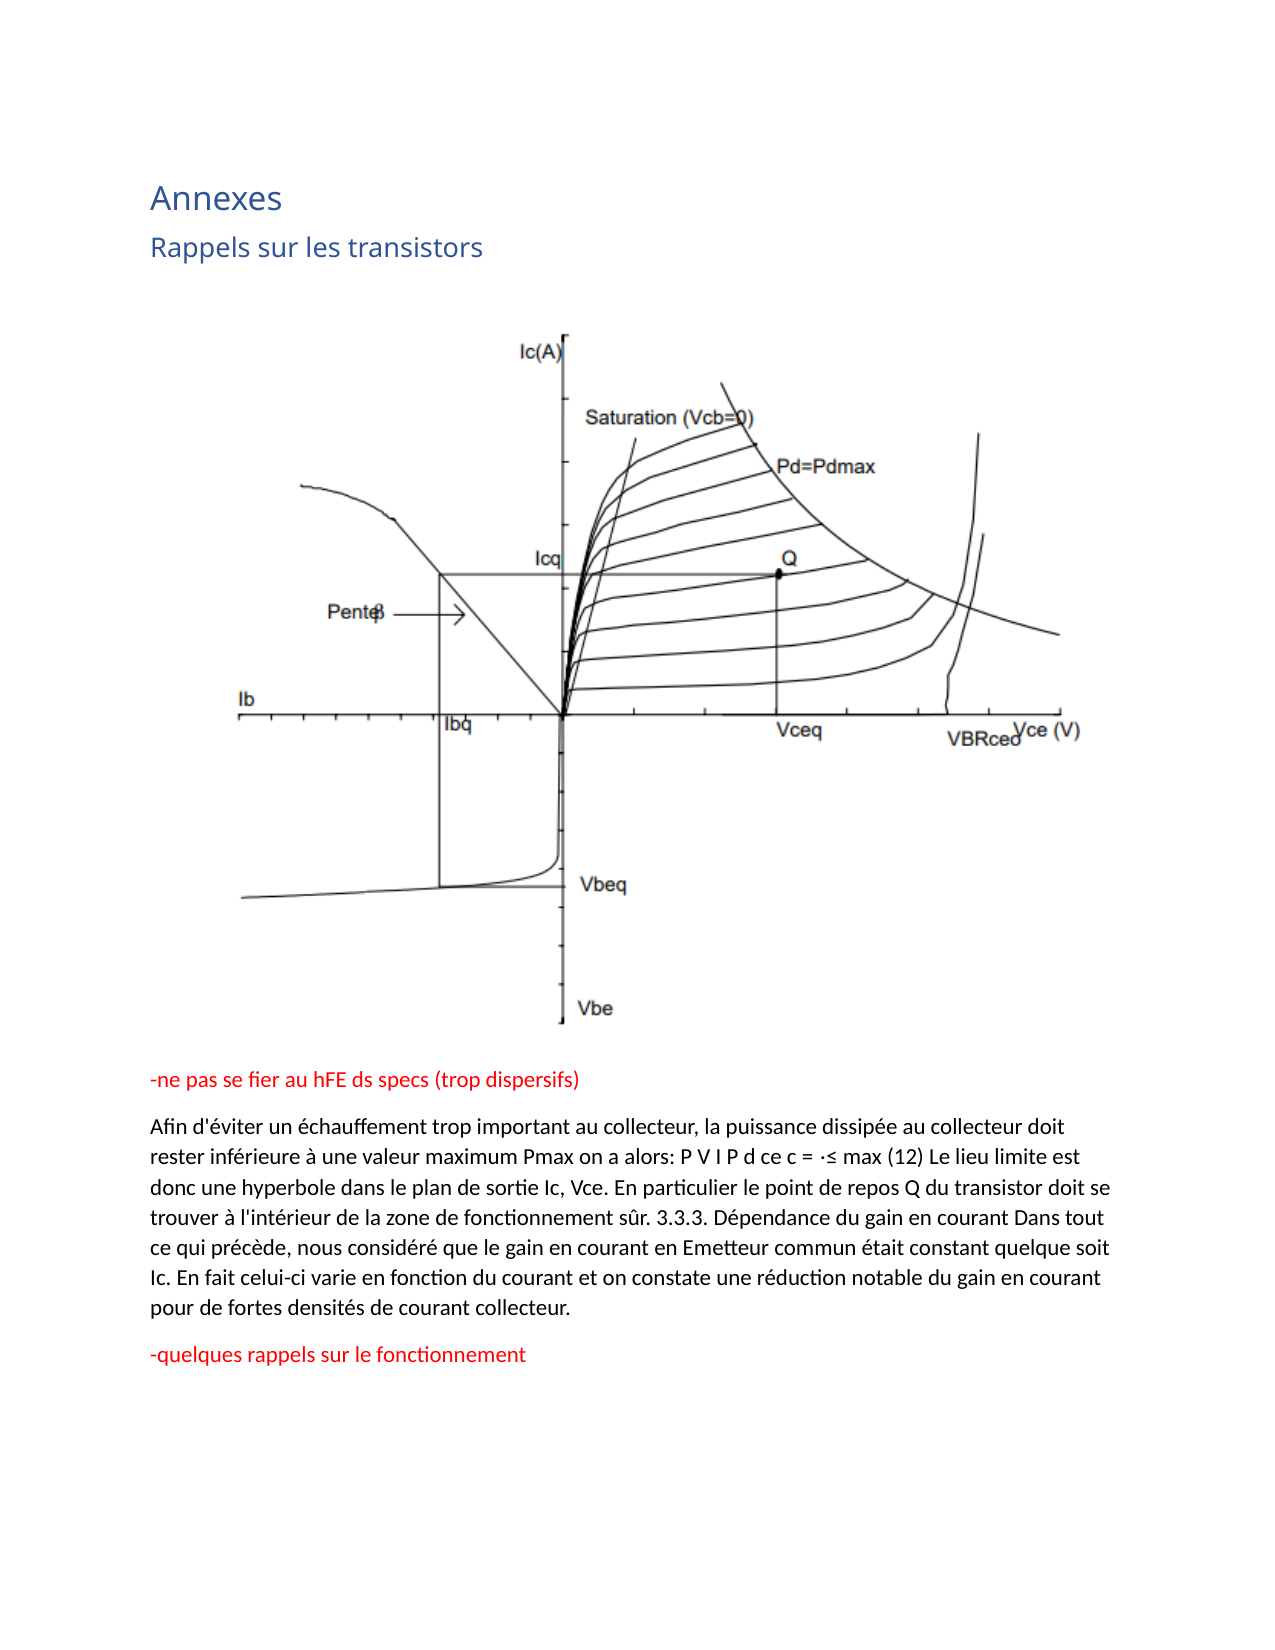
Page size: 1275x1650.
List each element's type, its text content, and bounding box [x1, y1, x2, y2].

text Afin d'éviter un échauffement trop important au collecteur, la puissance dissipée au collecteur doit rester inférieure à une valeur maximum Pmax on a alors: P V I P d ce c = ⋅≤ max (12) Le lieu limite est donc une hyperbole dans le plan de sortie Ic, Vce. En particulier le point de repos Q du transistor doit se trouver à l'intérieur de la zone de fonctionnement sûr. 3.3.3. Dépendance du gain en courant Dans tout ce qui précède, nous considéré que le gain en courant en Emetteur commun était constant quelque soit Ic. En fait celui-ci varie en fonction du courant et on constate une réduction notable du gain en courant pour de fortes densités de courant collecteur. [150, 1112, 1125, 1321]
text -ne pas se fier au hFE ds specs (trop dispersifs) [150, 1065, 1125, 1093]
picture [150, 267, 1125, 1046]
subtitle Annexes [150, 175, 1125, 220]
text -quelques rappels sur le fonctionnement [150, 1340, 1125, 1368]
subtitle Rappels sur les transistors [150, 228, 1125, 265]
